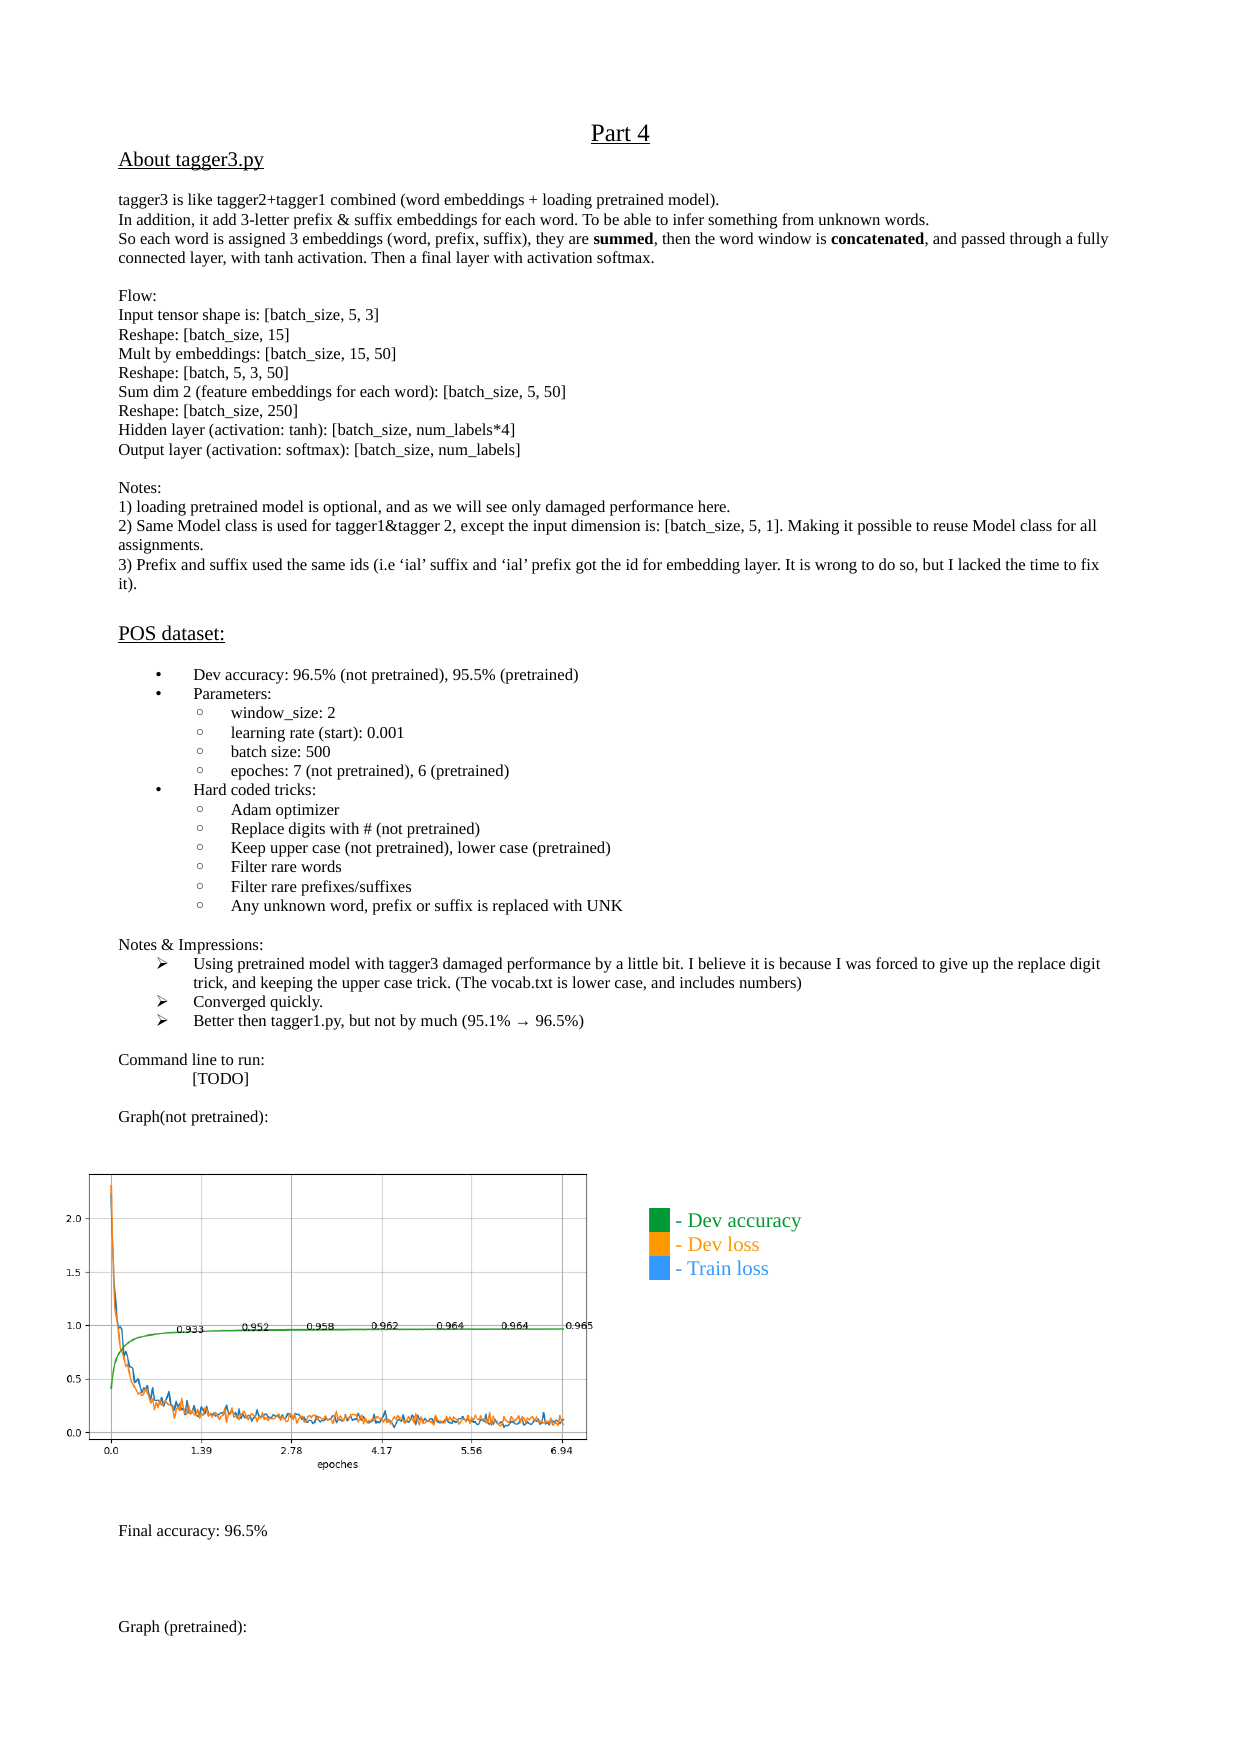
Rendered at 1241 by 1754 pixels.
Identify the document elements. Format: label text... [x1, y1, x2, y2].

list Converged quickly. [156, 992, 1122, 1011]
text Notes & Impressions: [118, 934, 1122, 953]
list Better then tagger1.py, but not by much (95.1% → 96.5%) [156, 1011, 1122, 1030]
text POS dataset: [118, 621, 1122, 645]
text Hidden layer (activation: tanh): [batch_size, num_labels*4] [118, 420, 1122, 439]
text 1) loading pretrained model is optional, and as we will see only damaged performance here. [118, 497, 1122, 516]
list window_size: 2 [193, 703, 1122, 722]
text Part 4 [118, 118, 1122, 147]
text - Dev accuracy [650, 1208, 1122, 1232]
text Graph (pretrained): [118, 1616, 1122, 1636]
text - Train loss [650, 1256, 1122, 1280]
text Reshape: [batch, 5, 3, 50] [118, 363, 1122, 382]
list Replace digits with # (not pretrained) [193, 819, 1122, 838]
text Input tensor shape is: [batch_size, 5, 3] [118, 305, 1122, 324]
text 2) Same Model class is used for tagger1&tagger 2, except the input dimension is: [batch_size, 5, 1]. Making it possible to reuse Model class for all assignments. [118, 516, 1122, 554]
list Using pretrained model with tagger3 damaged performance by a little bit. I believe it is because I was forced to give up the replace digit trick, and keeping the upper case trick. (The vocab.txt is lower case, and includes numbers) [156, 953, 1122, 992]
text Reshape: [batch_size, 15] [118, 324, 1122, 343]
text [TODO] [118, 1069, 1122, 1088]
list Filter rare prefixes/suffixes [193, 877, 1122, 896]
list learning rate (start): 0.001 [193, 722, 1122, 742]
text Output layer (activation: softmax): [batch_size, num_labels] [118, 439, 1122, 458]
list Filter rare words [193, 857, 1122, 877]
text In addition, it add 3-letter prefix & suffix embeddings for each word. To be able to infer something from unknown words. [118, 209, 1122, 228]
text Graph(not pretrained): [118, 1107, 1122, 1126]
picture [8, 1132, 650, 1477]
list Any unknown word, prefix or suffix is replaced with UNK [193, 896, 1122, 915]
text Final accuracy: 96.5% [118, 1521, 1122, 1540]
text Notes: [118, 478, 1122, 497]
text Reshape: [batch_size, 250] [118, 401, 1122, 420]
text tagger3 is like tagger2+tagger1 combined (word embeddings + loading pretrained model). [118, 190, 1122, 209]
text So each word is assigned 3 embeddings (word, prefix, suffix), they are summed, then the word window is concatenated, and passed through a fully connected layer, with tanh activation. Then a final layer with activation softmax. [118, 228, 1122, 267]
text Command line to run: [118, 1049, 1122, 1069]
text - Dev loss [650, 1232, 1122, 1256]
list Adam optimizer [193, 799, 1122, 819]
text Mult by embeddings: [batch_size, 15, 50] [118, 343, 1122, 363]
text 3) Prefix and suffix used the same ids (i.e ‘ial’ suffix and ‘ial’ prefix got the id for embedding layer. It is wrong to do so, but I lacked the time to fix it). [118, 554, 1122, 593]
list Keep upper case (not pretrained), lower case (pretrained) [193, 838, 1122, 857]
text About tagger3.py [118, 147, 1122, 171]
list epoches: 7 (not pretrained), 6 (pretrained) [193, 761, 1122, 780]
text Sum dim 2 (feature embeddings for each word): [batch_size, 5, 50] [118, 382, 1122, 401]
list Parameters: [156, 684, 1122, 703]
text Flow: [118, 286, 1122, 305]
list Hard coded tricks: [156, 780, 1122, 799]
list Dev accuracy: 96.5% (not pretrained), 95.5% (pretrained) [156, 664, 1122, 684]
list batch size: 500 [193, 742, 1122, 761]
